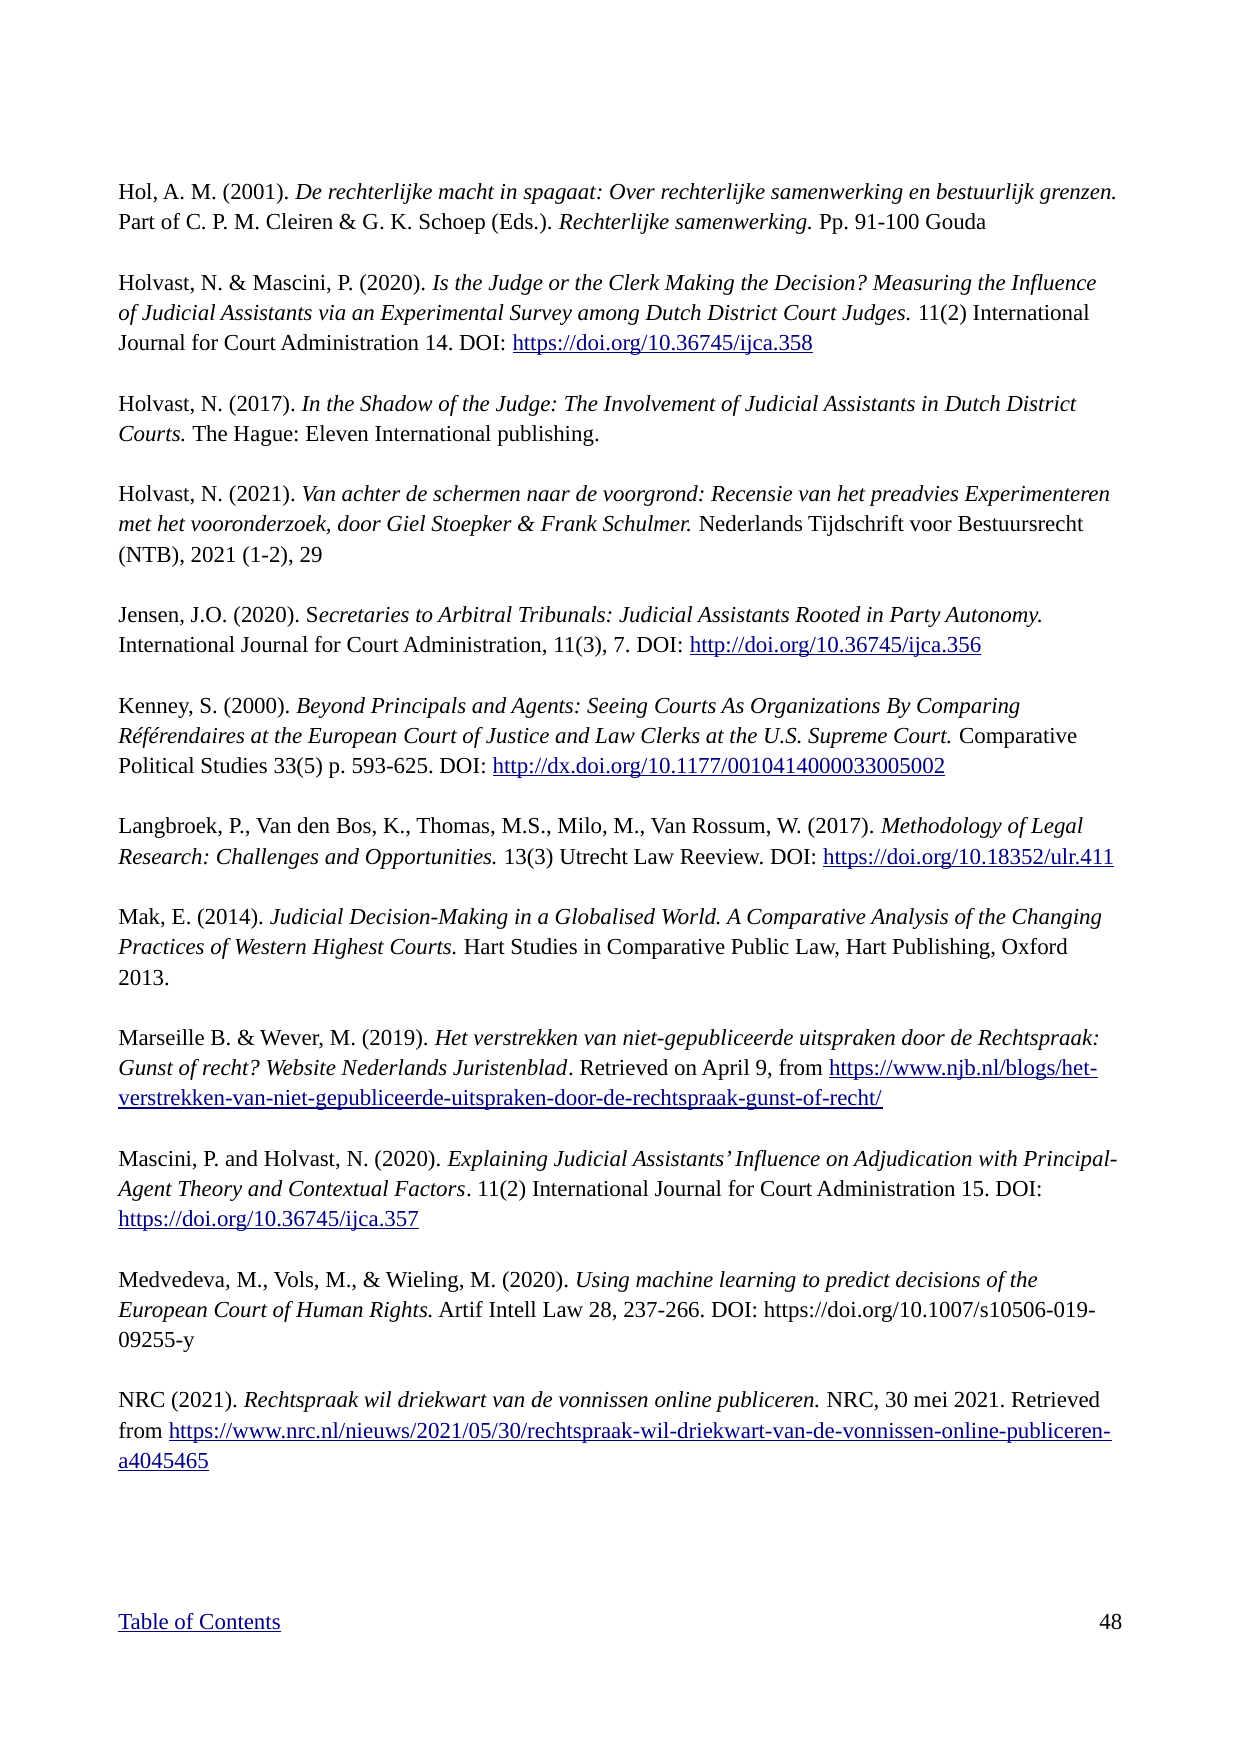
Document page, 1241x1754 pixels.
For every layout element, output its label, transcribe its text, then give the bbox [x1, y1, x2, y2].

text Langbroek, P., Van den Bos, K., Thomas, M.S., Milo, M., Van Rossum, W. (2017). Methodology of Legal Research: Challenges and Opportunities. 13(3) Utrecht Law Reeview. DOI: https://doi.org/10.18352/ulr.411 [118, 812, 1122, 869]
text Hol, A. M. (2001). De rechterlijke macht in spagaat: Over rechterlijke samenwerking en bestuurlijk grenzen. Part of C. P. M. Cleiren & G. K. Schoep (Eds.). Rechterlijke samenwerking. Pp. 91-100 Gouda [118, 178, 1122, 235]
text Marseille B. & Wever, M. (2019). Het verstrekken van niet-gepubliceerde uitspraken door de Rechtspraak: Gunst of recht? Website Nederlands Juristenblad. Retrieved on April 9, from https://www.njb.nl/blogs/het-verstrekken-van-niet-gepubliceerde-uitspraken-door-de-rechtspraak-gunst-of-recht/ [118, 1024, 1122, 1111]
text Holvast, N. (2021). Van achter de schermen naar de voorgrond: Recensie van het preadvies Experimenteren met het vooronderzoek, door Giel Stoepker & Frank Schulmer. Nederlands Tijdschrift voor Bestuursrecht (NTB), 2021 (1-2), 29 [118, 480, 1122, 567]
text Mak, E. (2014). Judicial Decision-Making in a Globalised World. A Comparative Analysis of the Changing Practices of Western Highest Courts. Hart Studies in Comparative Public Law, Hart Publishing, Oxford 2013. [118, 903, 1122, 990]
text Kenney, S. (2000). Beyond Principals and Agents: Seeing Courts As Organizations By Comparing Référendaires at the European Court of Justice and Law Clerks at the U.S. Supreme Court. Comparative Political Studies 33(5) p. 593-625. DOI: http://dx.doi.org/10.1177/0010414000033005002 [118, 692, 1122, 778]
text Holvast, N. (2017). In the Shadow of the Judge: The Involvement of Judicial Assistants in Dutch District Courts. The Hague: Eleven International publishing. [118, 389, 1122, 446]
text Medvedeva, M., Vols, M., & Wieling, M. (2020). Using machine learning to predict decisions of the European Court of Human Rights. Artif Intell Law 28, 237-266. DOI: https://doi.org/10.1007/s10506-019-09255-y [118, 1266, 1122, 1352]
text Jensen, J.O. (2020). Secretaries to Arbitral Tribunals: Judicial Assistants Rooted in Party Autonomy. International Journal for Court Administration, 11(3), 7. DOI: http://doi.org/10.36745/ijca.356 [118, 601, 1122, 658]
text Mascini, P. and Holvast, N. (2020). Explaining Judicial Assistants’ Influence on Adjudication with Principal-Agent Theory and Contextual Factors. 11(2) International Journal for Court Administration 15. DOI: https://doi.org/10.36745/ijca.357 [118, 1145, 1122, 1232]
text NRC (2021). Rechtspraak wil driekwart van de vonnissen online publiceren. NRC, 30 mei 2021. Retrieved from https://www.nrc.nl/nieuws/2021/05/30/rechtspraak-wil-driekwart-van-de-vonnissen-online-publiceren-a4045465 [118, 1386, 1122, 1473]
text Holvast, N. & Mascini, P. (2020). Is the Judge or the Clerk Making the Decision? Measuring the Influence of Judicial Assistants via an Experimental Survey among Dutch District Court Judges. 11(2) International Journal for Court Administration 14. DOI: https://doi.org/10.36745/ijca.358 [118, 269, 1122, 356]
